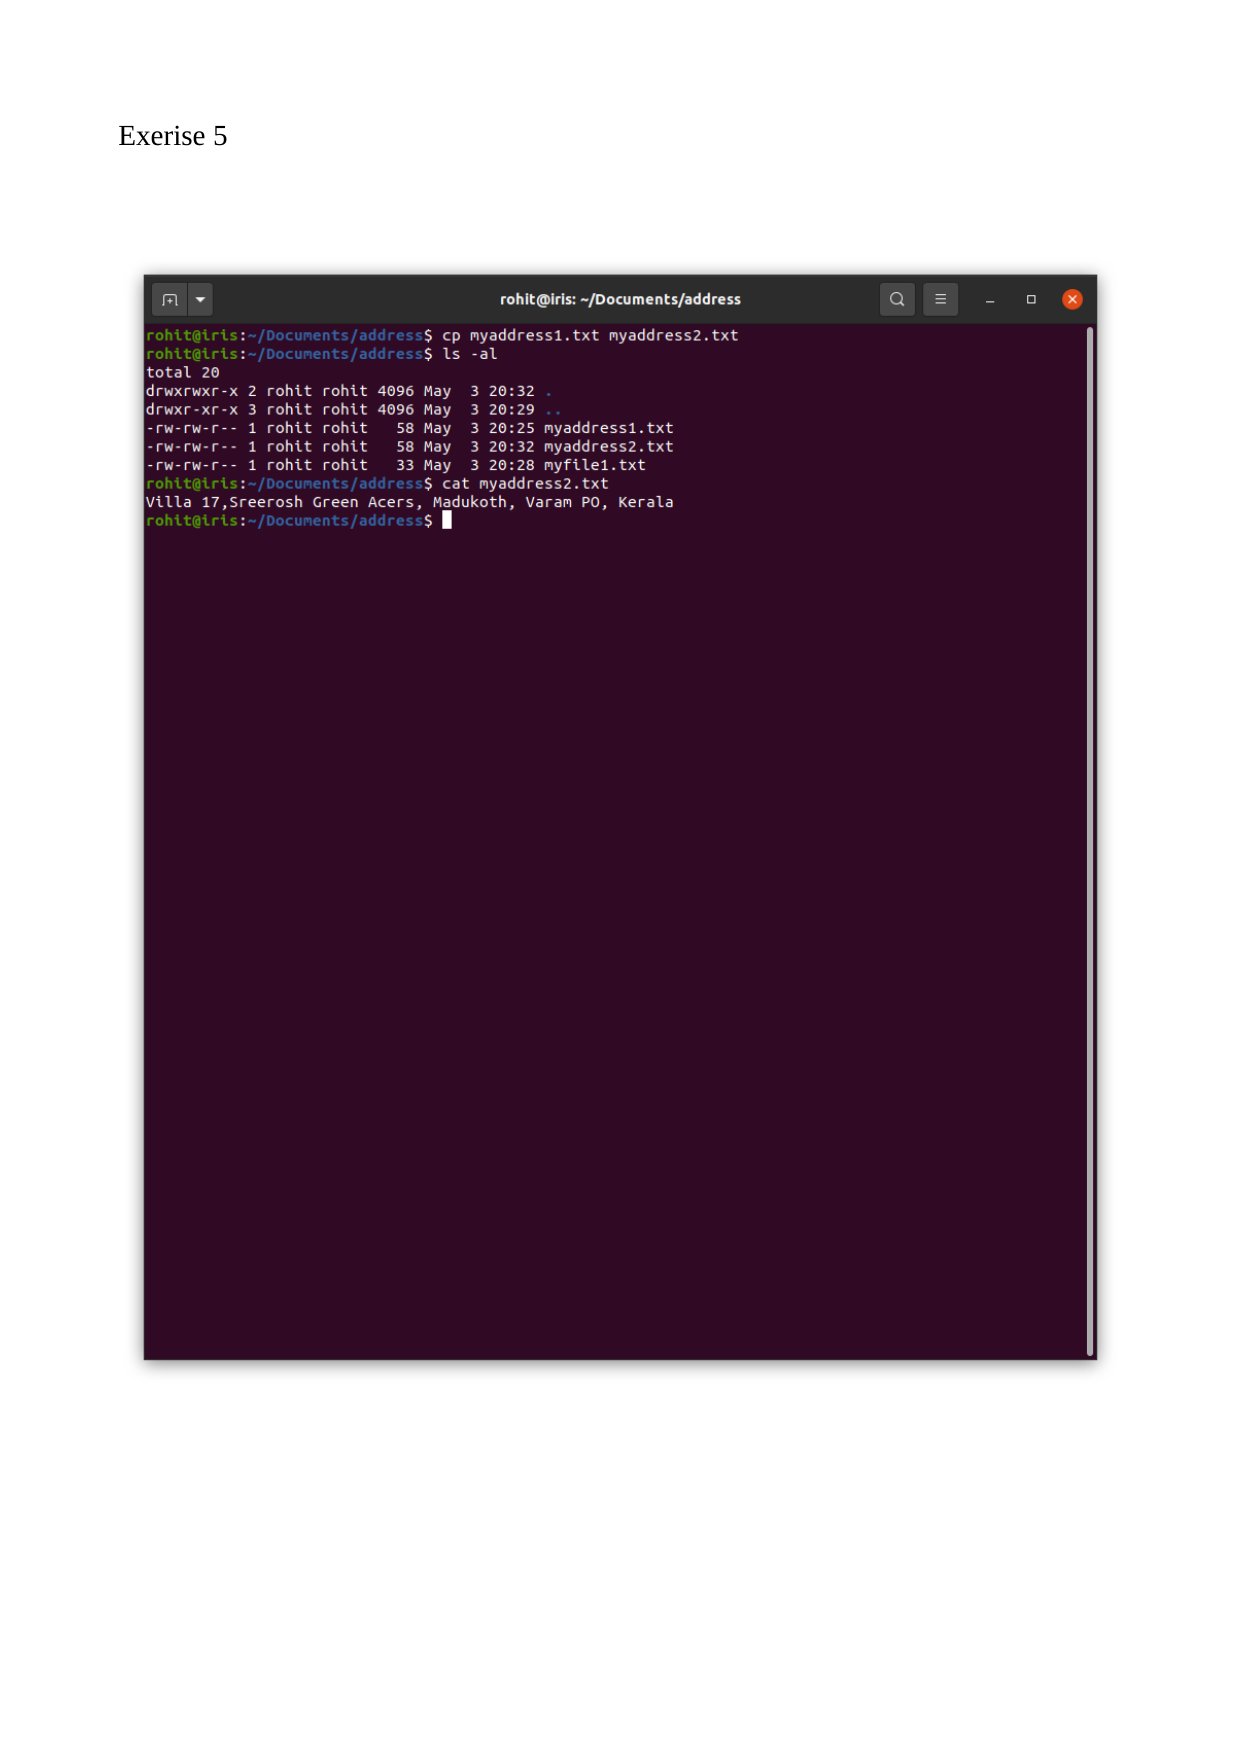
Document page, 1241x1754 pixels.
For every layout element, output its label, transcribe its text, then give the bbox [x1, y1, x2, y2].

picture [118, 252, 1123, 1389]
text Exerise 5 [118, 118, 1122, 152]
